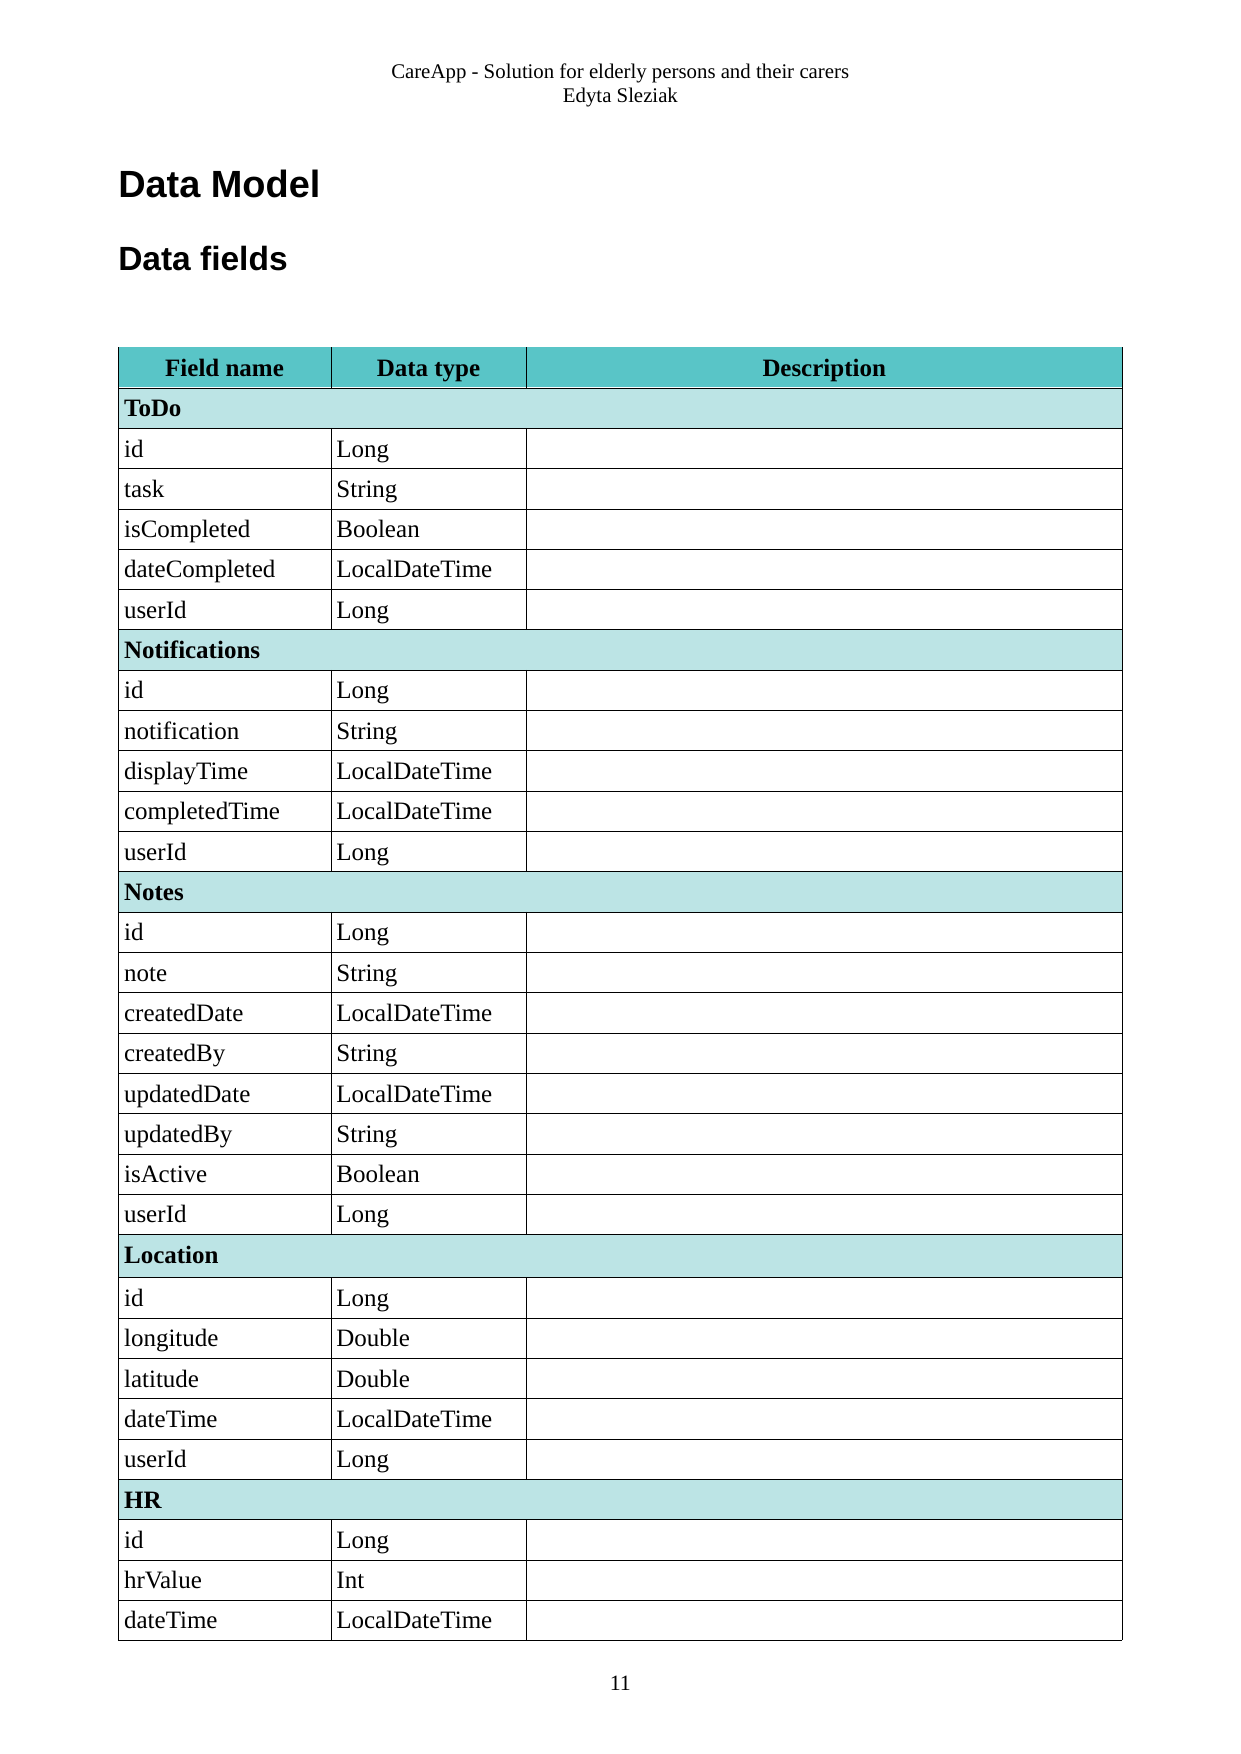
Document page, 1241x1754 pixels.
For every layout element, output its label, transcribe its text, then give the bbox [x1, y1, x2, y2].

table_cell Long [332, 671, 526, 710]
table_cell LocalDateTime [332, 1601, 526, 1640]
table_cell Long [332, 1440, 526, 1479]
table_cell [527, 1074, 1122, 1113]
table_header Field name [119, 347, 331, 387]
table_cell dateTime [119, 1399, 331, 1438]
table_cell id [119, 1278, 331, 1318]
table_cell [527, 429, 1122, 468]
table_cell String [332, 953, 526, 992]
table_cell [527, 510, 1122, 549]
table_cell [527, 550, 1122, 589]
table_cell [527, 1359, 1122, 1398]
table_cell notification [119, 711, 331, 750]
table_cell dateTime [119, 1601, 331, 1640]
table_cell userId [119, 590, 331, 629]
table_cell id [119, 429, 331, 468]
table_header Description [527, 347, 1122, 387]
table_cell [527, 1399, 1122, 1438]
table_cell Boolean [332, 510, 526, 549]
table_cell Int [332, 1561, 526, 1600]
table_cell [527, 711, 1122, 750]
table_cell Location [119, 1235, 1122, 1277]
table_cell [527, 469, 1122, 508]
table_cell [527, 792, 1122, 831]
table_cell [527, 832, 1122, 871]
table_cell [527, 1601, 1122, 1640]
table_cell LocalDateTime [332, 751, 526, 791]
table_cell isCompleted [119, 510, 331, 549]
table_cell [527, 1114, 1122, 1153]
table_cell Long [332, 429, 526, 468]
table_cell task [119, 469, 331, 508]
table_header Data type [332, 347, 526, 387]
table_cell Long [332, 913, 526, 952]
table_cell userId [119, 1440, 331, 1479]
table_cell Long [332, 590, 526, 629]
table_cell [527, 1195, 1122, 1234]
table_cell Long [332, 1278, 526, 1318]
table_cell Long [332, 832, 526, 871]
table_cell String [332, 1034, 526, 1073]
subtitle Data Model [118, 162, 1122, 205]
table_cell userId [119, 832, 331, 871]
table_cell Notes [119, 872, 1122, 912]
table_cell updatedDate [119, 1074, 331, 1113]
table_cell [527, 1561, 1122, 1600]
table_cell Boolean [332, 1155, 526, 1194]
table_cell [527, 913, 1122, 952]
table_cell id [119, 1520, 331, 1559]
table_cell Double [332, 1359, 526, 1398]
table_cell displayTime [119, 751, 331, 791]
table_cell LocalDateTime [332, 792, 526, 831]
table_cell [527, 953, 1122, 992]
table_cell LocalDateTime [332, 550, 526, 589]
table_cell Long [332, 1195, 526, 1234]
table_cell LocalDateTime [332, 1074, 526, 1113]
table_cell completedTime [119, 792, 331, 831]
table_cell Double [332, 1319, 526, 1358]
table_cell String [332, 1114, 526, 1153]
table_cell [527, 1440, 1122, 1479]
table_cell String [332, 711, 526, 750]
table_cell String [332, 469, 526, 508]
table_cell createdDate [119, 993, 331, 1032]
table_cell latitude [119, 1359, 331, 1398]
table_cell [527, 671, 1122, 710]
table_cell Notifications [119, 630, 1122, 670]
table_cell note [119, 953, 331, 992]
table_cell userId [119, 1195, 331, 1234]
table_cell createdBy [119, 1034, 331, 1073]
table_cell LocalDateTime [332, 993, 526, 1032]
table_cell [527, 751, 1122, 791]
table_cell [527, 993, 1122, 1032]
table_cell [527, 1034, 1122, 1073]
table_cell isActive [119, 1155, 331, 1194]
table_cell updatedBy [119, 1114, 331, 1153]
table_cell id [119, 671, 331, 710]
table_cell longitude [119, 1319, 331, 1358]
table_cell hrValue [119, 1561, 331, 1600]
table_cell dateCompleted [119, 550, 331, 589]
table_cell [527, 1520, 1122, 1559]
table_cell Long [332, 1520, 526, 1559]
subtitle Data fields [118, 239, 1122, 277]
table_cell LocalDateTime [332, 1399, 526, 1438]
table_cell [527, 1319, 1122, 1358]
table_cell [527, 1155, 1122, 1194]
table_cell [527, 590, 1122, 629]
table_cell id [119, 913, 331, 952]
table_cell [527, 1278, 1122, 1318]
table_cell ToDo [119, 389, 1122, 428]
table_cell HR [119, 1480, 1122, 1519]
